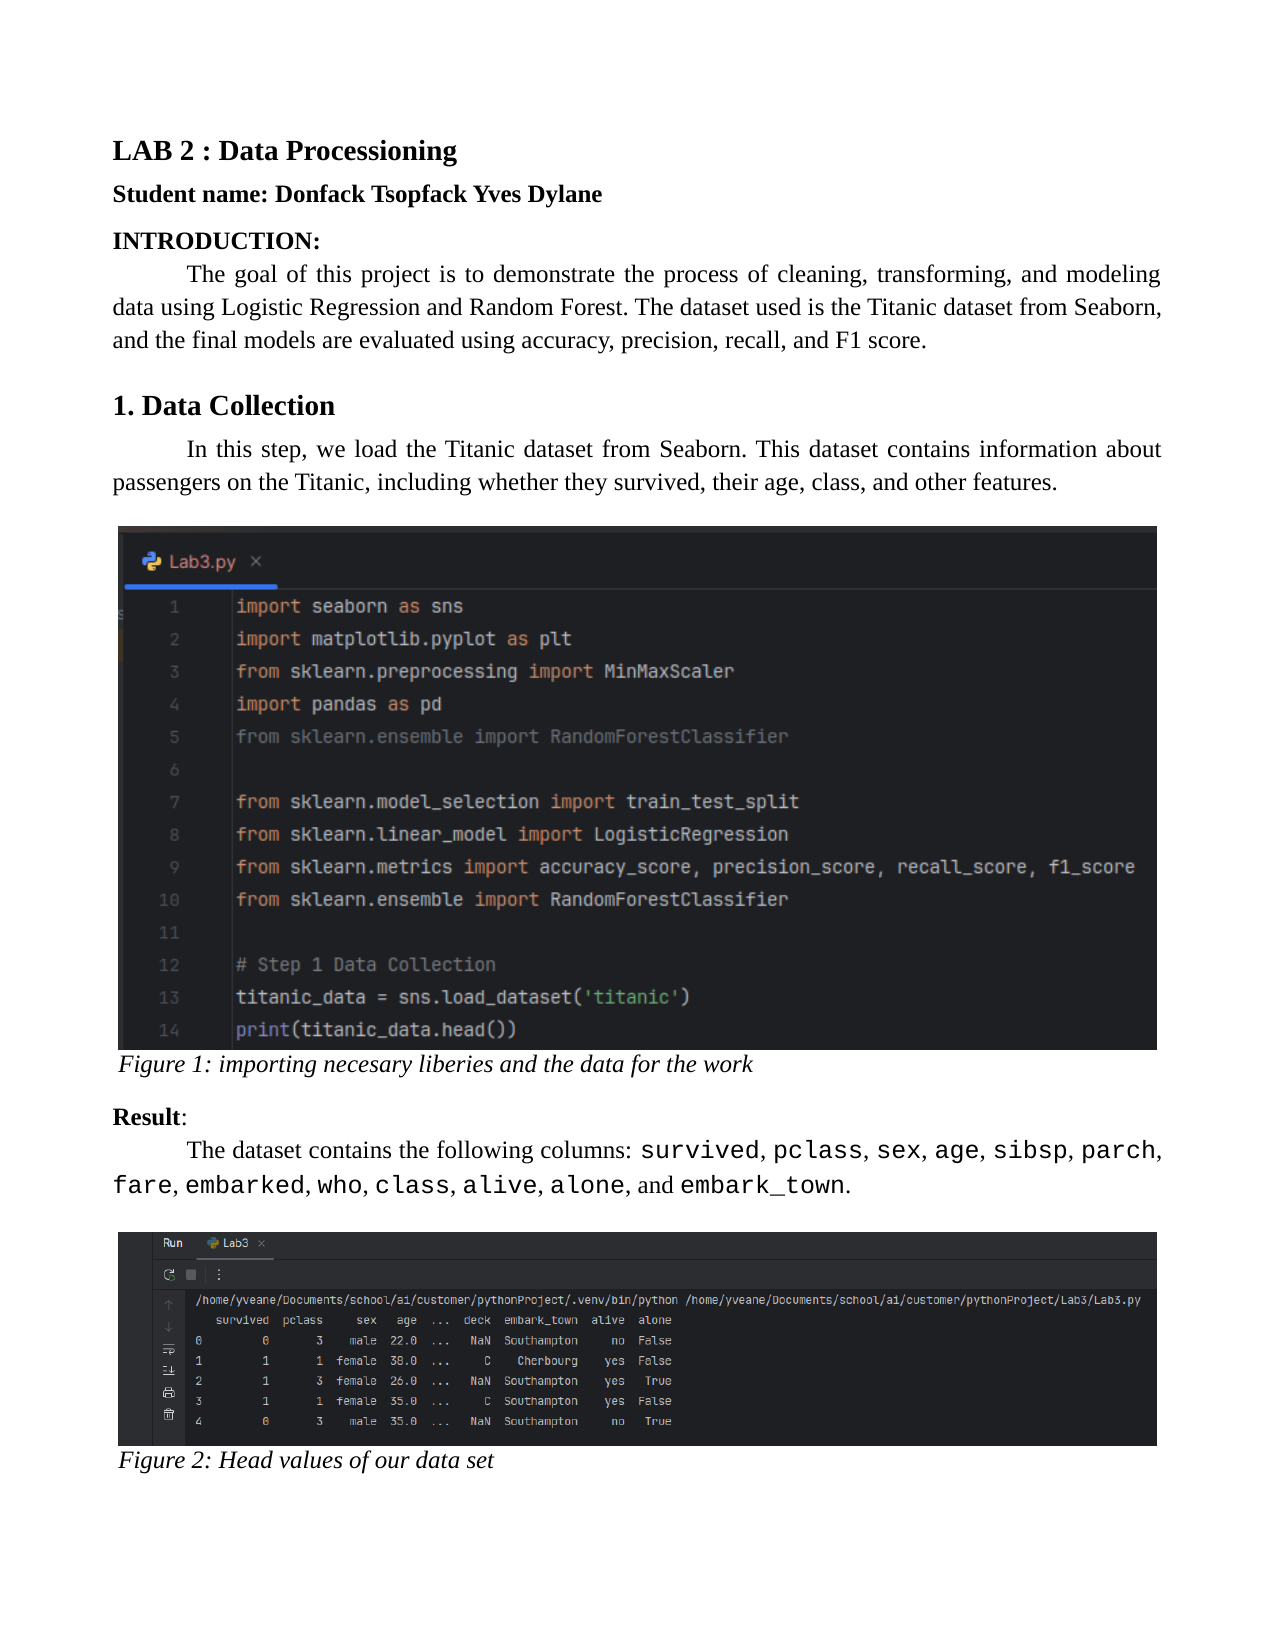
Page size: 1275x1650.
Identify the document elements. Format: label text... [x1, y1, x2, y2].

picture [118, 1232, 1157, 1446]
subtitle LAB 2 : Data Processioning [112, 133, 1162, 166]
text In this step, we load the Titanic dataset from Seaborn. This dataset contains information about passengers on the Titanic, including whether they survived, their age, class, and other features. [112, 434, 1162, 495]
text Result: The dataset contains the following columns: survived, pclass, sex, age, sibsp, parch, fare, embarked, who, class, alive, alone, and embark_town. [112, 1102, 1162, 1201]
subtitle 1. Data Collection [112, 388, 1162, 421]
text INTRODUCTION: The goal of this project is to demonstrate the process of cleaning, transforming, and modeling data using Logistic Regression and Random Forest. The dataset used is the Titanic dataset from Seaborn, and the final models are evaluated using accuracy, precision, recall, and F1 score. [112, 226, 1162, 354]
text Figure 1: importing necesary liberies and the data for the work [118, 1050, 1157, 1078]
picture [118, 526, 1157, 1050]
text Student name: Donfack Tsopfack Yves Dylane [112, 179, 1162, 207]
text Figure 2: Head values of our data set [118, 1446, 1157, 1474]
